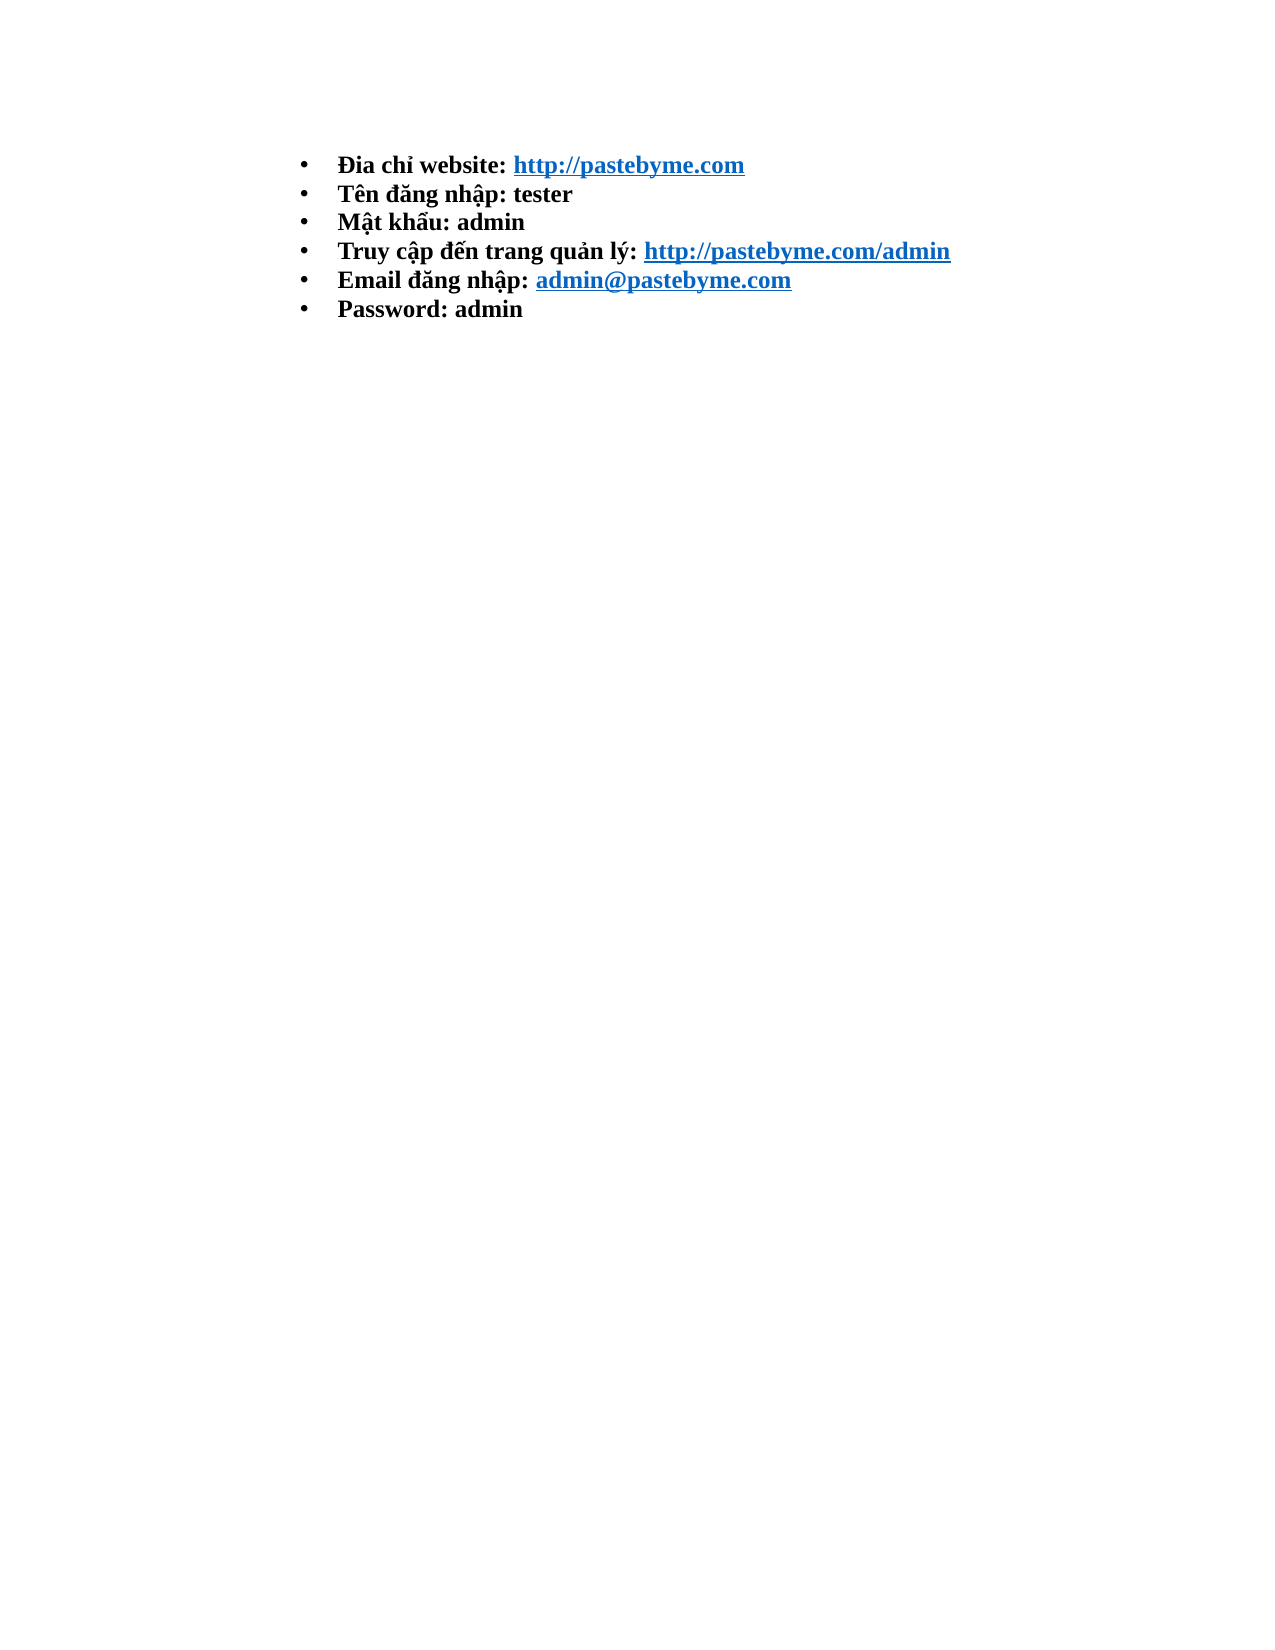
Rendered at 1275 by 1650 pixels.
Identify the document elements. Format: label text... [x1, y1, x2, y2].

list Email đăng nhập: admin@pastebyme.com [300, 265, 1125, 294]
list Mật khẩu: admin [300, 207, 1125, 236]
list Truy cập đến trang quản lý: http://pastebyme.com/admin [300, 236, 1125, 265]
list Đia chỉ website: http://pastebyme.com [300, 150, 1125, 179]
list Password: admin [300, 294, 1125, 322]
list Tên đăng nhập: tester [300, 179, 1125, 207]
